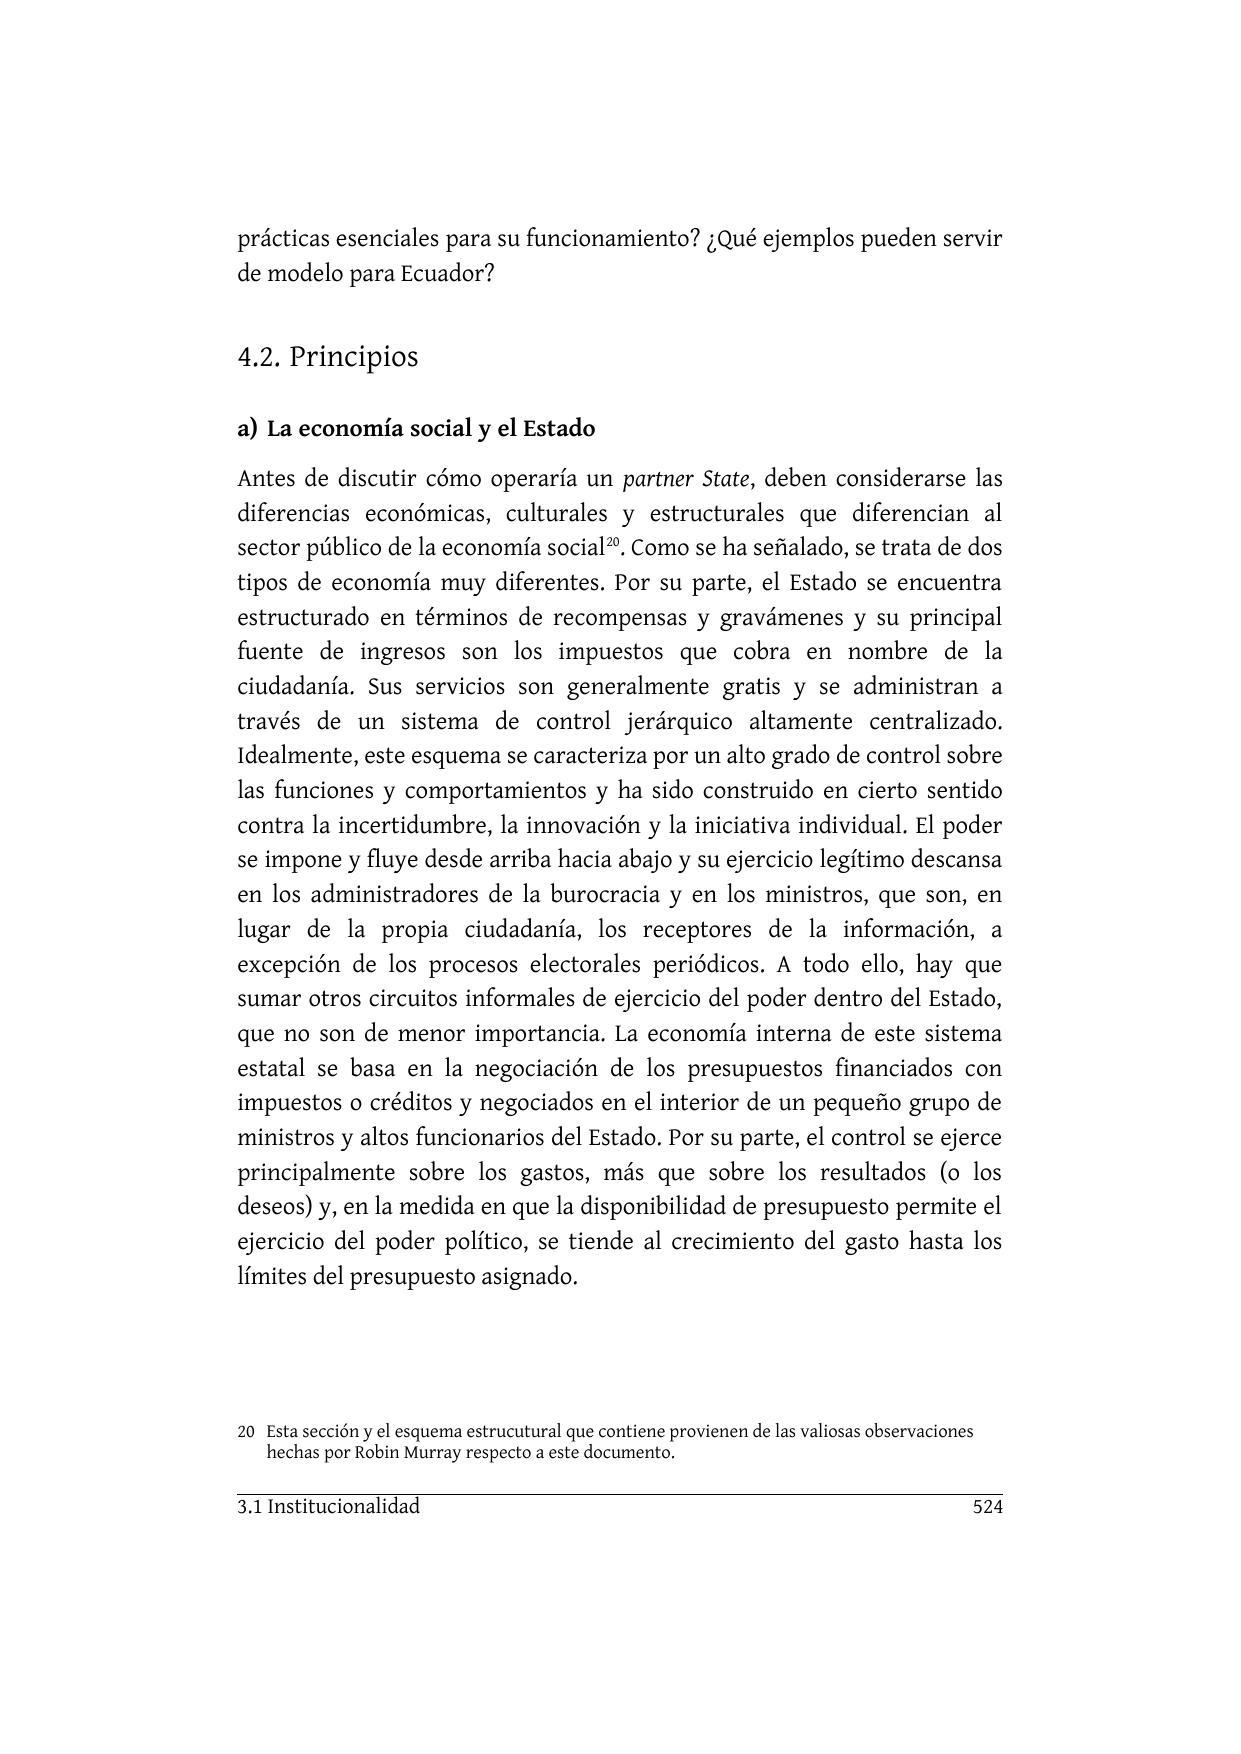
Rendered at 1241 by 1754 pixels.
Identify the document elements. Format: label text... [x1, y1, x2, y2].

text Esta sección y el esquema estrucutural que contiene provienen de las valiosas observaciones hechas por Robin Murray respecto a este documento. [237, 1421, 1003, 1464]
text prácticas esenciales para su funcionamiento? ¿Qué ejemplos pueden servir de modelo para Ecuador? [237, 225, 1003, 289]
text Antes de discutir cómo operaría un partner State, deben considerarse las diferencias económicas, culturales y estructurales que diferencian al sector público de la economía social. Como se ha señalado, se trata de dos tipos de economía muy diferentes. Por su parte, el Estado se encuentra estructurado en términos de recompensas y gravámenes y su principal fuente de ingresos son los impuestos que cobra en nombre de la ciudadanía. Sus servicios son generalmente gratis y se administran a través de un sistema de control jerárquico altamente centralizado. Idealmente, este esquema se caracteriza por un alto grado de control sobre las funciones y comportamientos y ha sido construido en cierto sentido contra la incertidumbre, la innovación y la iniciativa individual. El poder se impone y fluye desde arriba hacia abajo y su ejercicio legítimo descansa en los administradores de la burocracia y en los ministros, que son, en lugar de la propia ciudadanía, los receptores de la información, a excepción de los procesos electorales periódicos. A todo ello, hay que sumar otros circuitos informales de ejercicio del poder dentro del Estado, que no son de menor importancia. La economía interna de este sistema estatal se basa en la negociación de los presupuestos financiados con impuestos o créditos y negociados en el interior de un pequeño grupo de ministros y altos funcionarios del Estado. Por su parte, el control se ejerce principalmente sobre los gastos, más que sobre los resultados (o los deseos) y, en la medida en que la disponibilidad de presupuesto permite el ejercicio del poder político, se tiende al crecimiento del gasto hasta los límites del presupuesto asignado. [237, 464, 1003, 1291]
subtitle Principios [237, 339, 1003, 376]
subtitle La economía social y el Estado [237, 414, 1003, 443]
